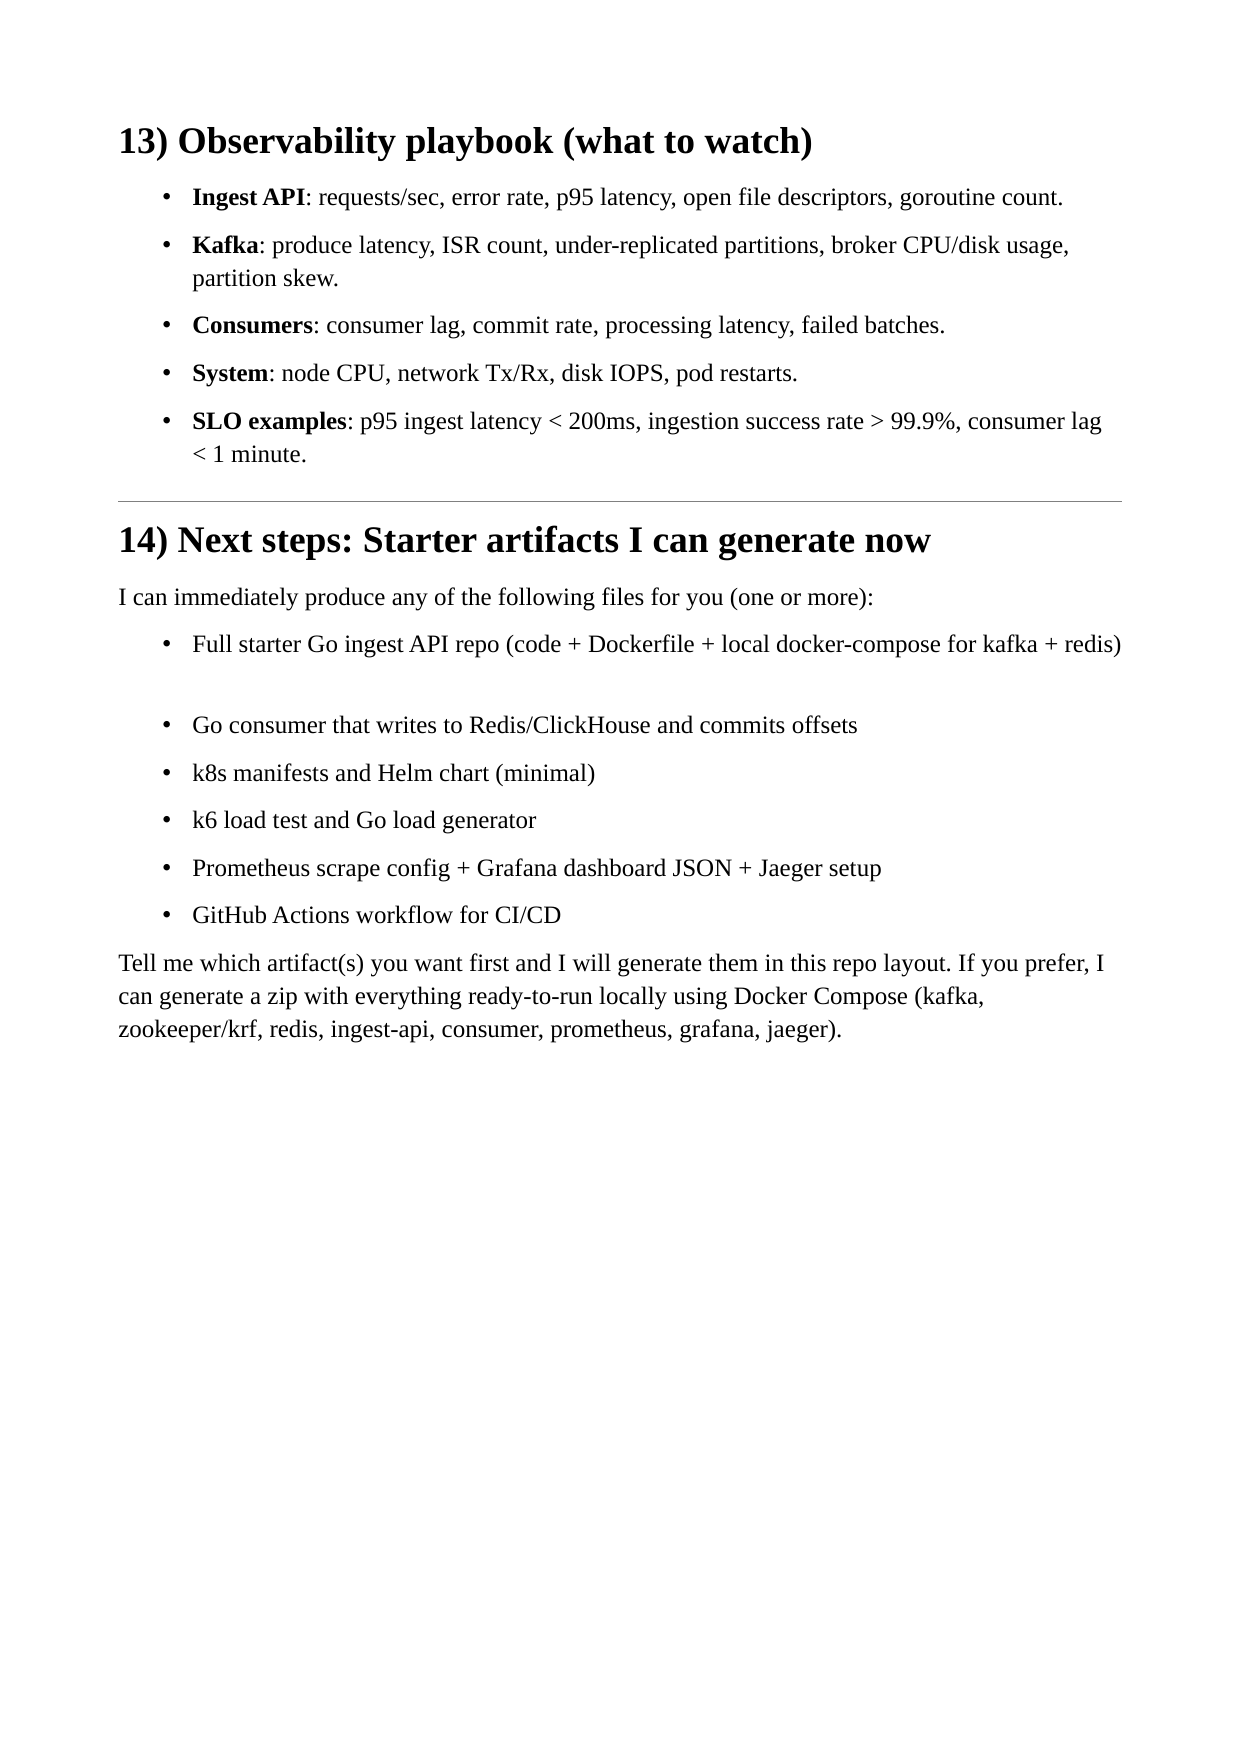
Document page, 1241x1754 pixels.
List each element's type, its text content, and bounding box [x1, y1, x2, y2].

list k8s manifests and Helm chart (minimal) ✅ [162, 758, 1122, 787]
list k6 load test and Go load generator ✅ [162, 805, 1122, 834]
list SLO examples: p95 ingest latency < 200ms, ingestion success rate > 99.9%, consumer lag < 1 minute. [162, 406, 1122, 467]
text Tell me which artifact(s) you want first and I will generate them in this repo layout. If you prefer, I can generate a zip with everything ready-to-run locally using Docker Compose (kafka, zookeeper/krf, redis, ingest-api, consumer, prometheus, grafana, jaeger). [118, 948, 1122, 1043]
list Kafka: produce latency, ISR count, under-replicated partitions, broker CPU/disk usage, partition skew. [162, 230, 1122, 292]
text I can immediately produce any of the following files for you (one or more): [118, 582, 1122, 611]
list Prometheus scrape config + Grafana dashboard JSON + Jaeger setup ✅ [162, 853, 1122, 882]
list Go consumer that writes to Redis/ClickHouse and commits offsets ✅ [162, 710, 1122, 739]
subtitle 14) Next steps: Starter artifacts I can generate now [118, 518, 1122, 561]
subtitle 13) Observability playbook (what to watch) [118, 118, 1122, 161]
list GitHub Actions workflow for CI/CD ✅ [162, 901, 1122, 929]
list Full starter Go ingest API repo (code + Dockerfile + local docker-compose for kafka + redis) ✅ [162, 629, 1122, 691]
list System: node CPU, network Tx/Rx, disk IOPS, pod restarts. [162, 358, 1122, 387]
list Consumers: consumer lag, commit rate, processing latency, failed batches. [162, 311, 1122, 339]
list Ingest API: requests/sec, error rate, p95 latency, open file descriptors, goroutine count. [162, 182, 1122, 211]
